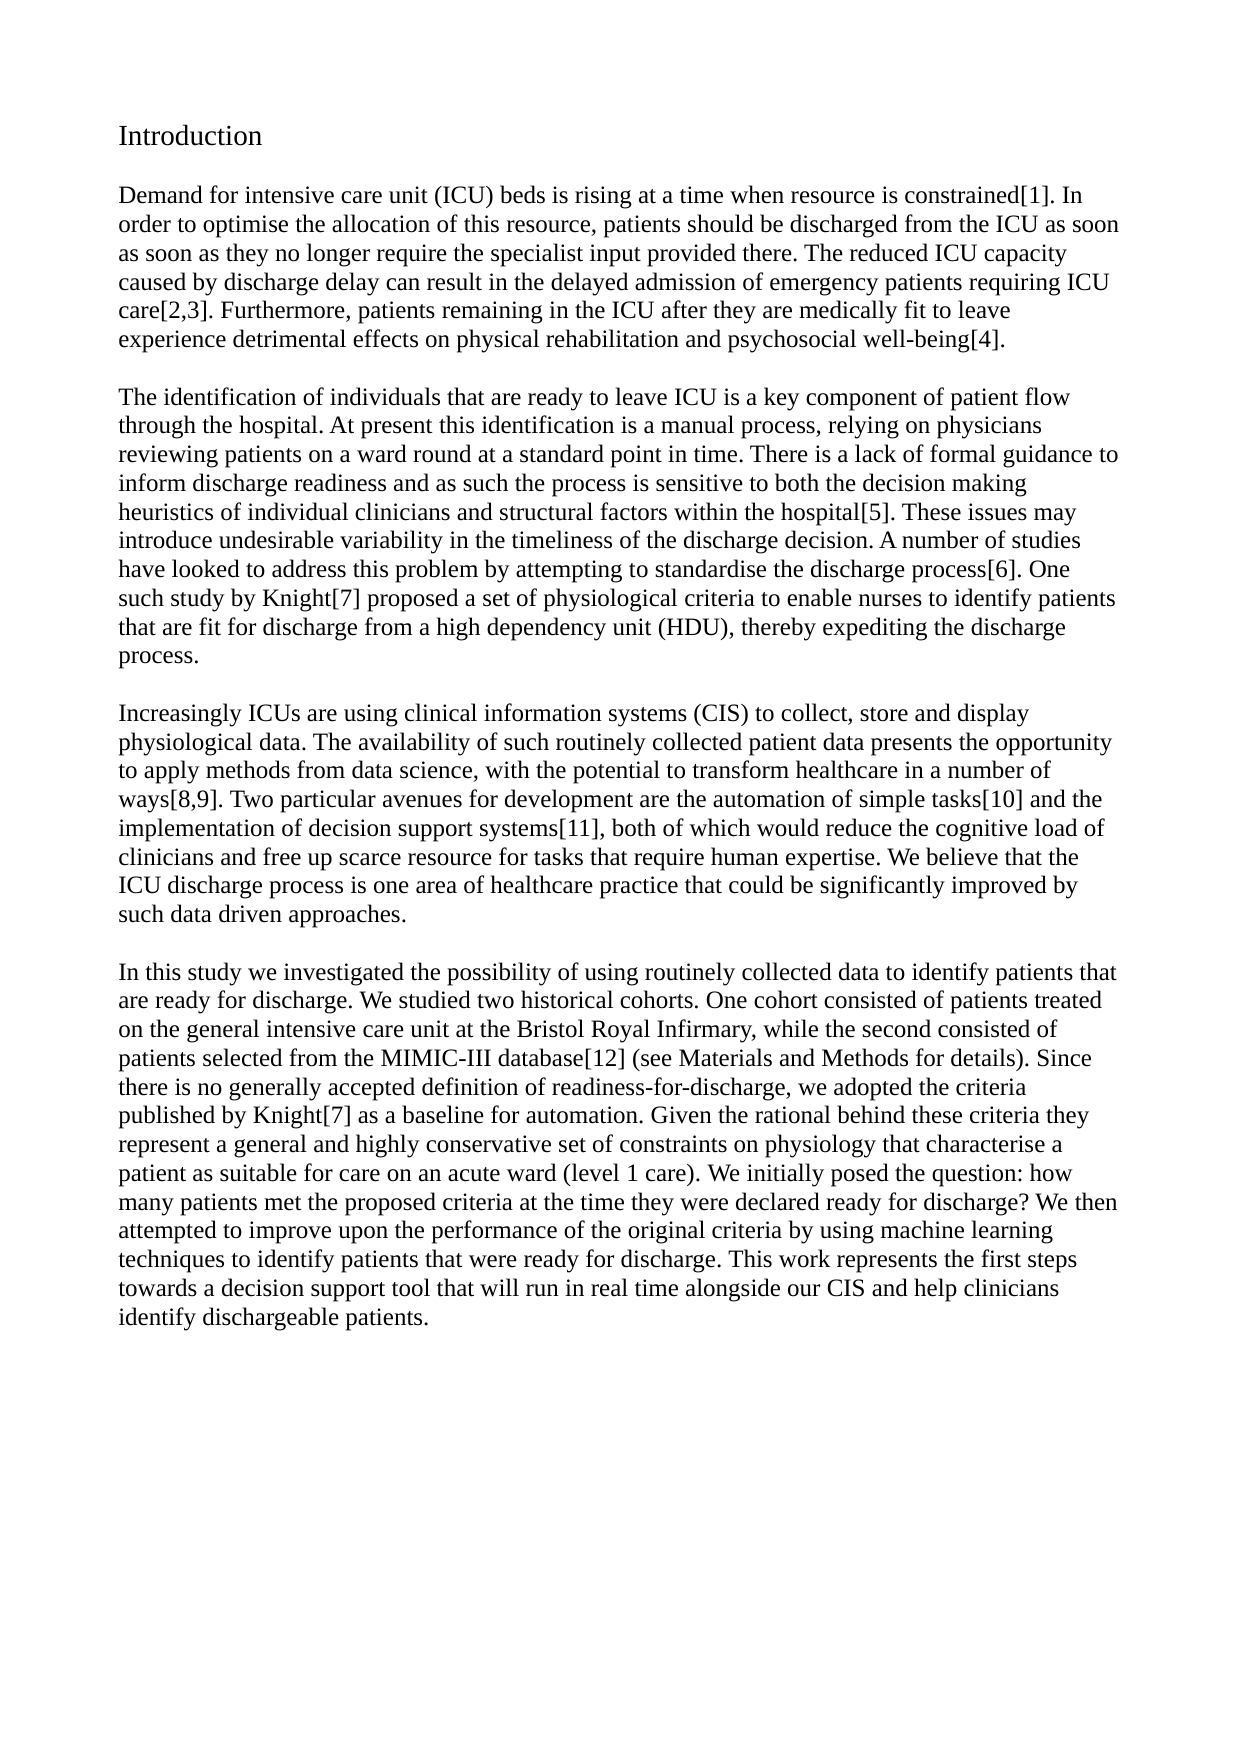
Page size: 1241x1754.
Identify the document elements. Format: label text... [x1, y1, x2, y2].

text Introduction [118, 118, 1122, 152]
text Increasingly ICUs are using clinical information systems (CIS) to collect, store and display physiological data. The availability of such routinely collected patient data presents the opportunity to apply methods from data science, with the potential to transform healthcare in a number of ways[8,9]⁠. Two particular avenues for development are the automation of simple tasks[10]⁠ and the implementation of decision support systems[11]⁠, both of which would reduce the cognitive load of clinicians and free up scarce resource for tasks that require human expertise. We believe that the ICU discharge process is one area of healthcare practice that could be significantly improved by such data driven approaches. [118, 698, 1122, 928]
text Demand for intensive care unit (ICU) beds is rising at a time when resource is constrained[1]⁠. In order to optimise the allocation of this resource, patients should be discharged from the ICU as soon as soon as they no longer require the specialist input provided there. The reduced ICU capacity caused by discharge delay can result in the delayed admission of emergency patients requiring ICU care[2,3]⁠⁠. Furthermore, patients remaining in the ICU after they are medically fit to leave experience detrimental effects on physical rehabilitation and psychosocial well-being[4]⁠. [118, 180, 1122, 353]
text The identification of individuals that are ready to leave ICU is a key component of patient flow through the hospital. At present this identification is a manual process, relying on physicians reviewing patients on a ward round at a standard point in time. There is a lack of formal guidance to inform discharge readiness and as such the process is sensitive to both the decision making heuristics of individual clinicians and structural factors within the hospital[5]⁠. These issues may introduce undesirable variability in the timeliness of the discharge decision. A number of studies have looked to address this problem by attempting to standardise the discharge process[6]⁠. One such study by Knight[7]⁠ proposed a set of physiological criteria to enable nurses to identify patients that are fit for discharge from a high dependency unit (HDU), thereby expediting the discharge process. [118, 382, 1122, 669]
text In this study we investigated the possibility of using routinely collected data to identify patients that are ready for discharge. We studied two historical cohorts. One cohort consisted of patients treated on the general intensive care unit at the Bristol Royal Infirmary, while the second consisted of patients selected from the MIMIC-III database[12]⁠ (see Materials and Methods for details). Since there is no generally accepted definition of readiness-for-discharge, we adopted the criteria published by Knight[7] as a baseline for automation. Given the rational behind these criteria they represent a general and highly conservative set of constraints on physiology that characterise a patient as suitable for care on an acute ward (level 1 care). We initially posed the question: how many patients met the proposed criteria at the time they were declared ready for discharge? We then attempted to improve upon the performance of the original criteria by using machine learning techniques to identify patients that were ready for discharge. This work represents the first steps towards a decision support tool that will run in real time alongside our CIS and help clinicians identify dischargeable patients. [118, 957, 1122, 1330]
